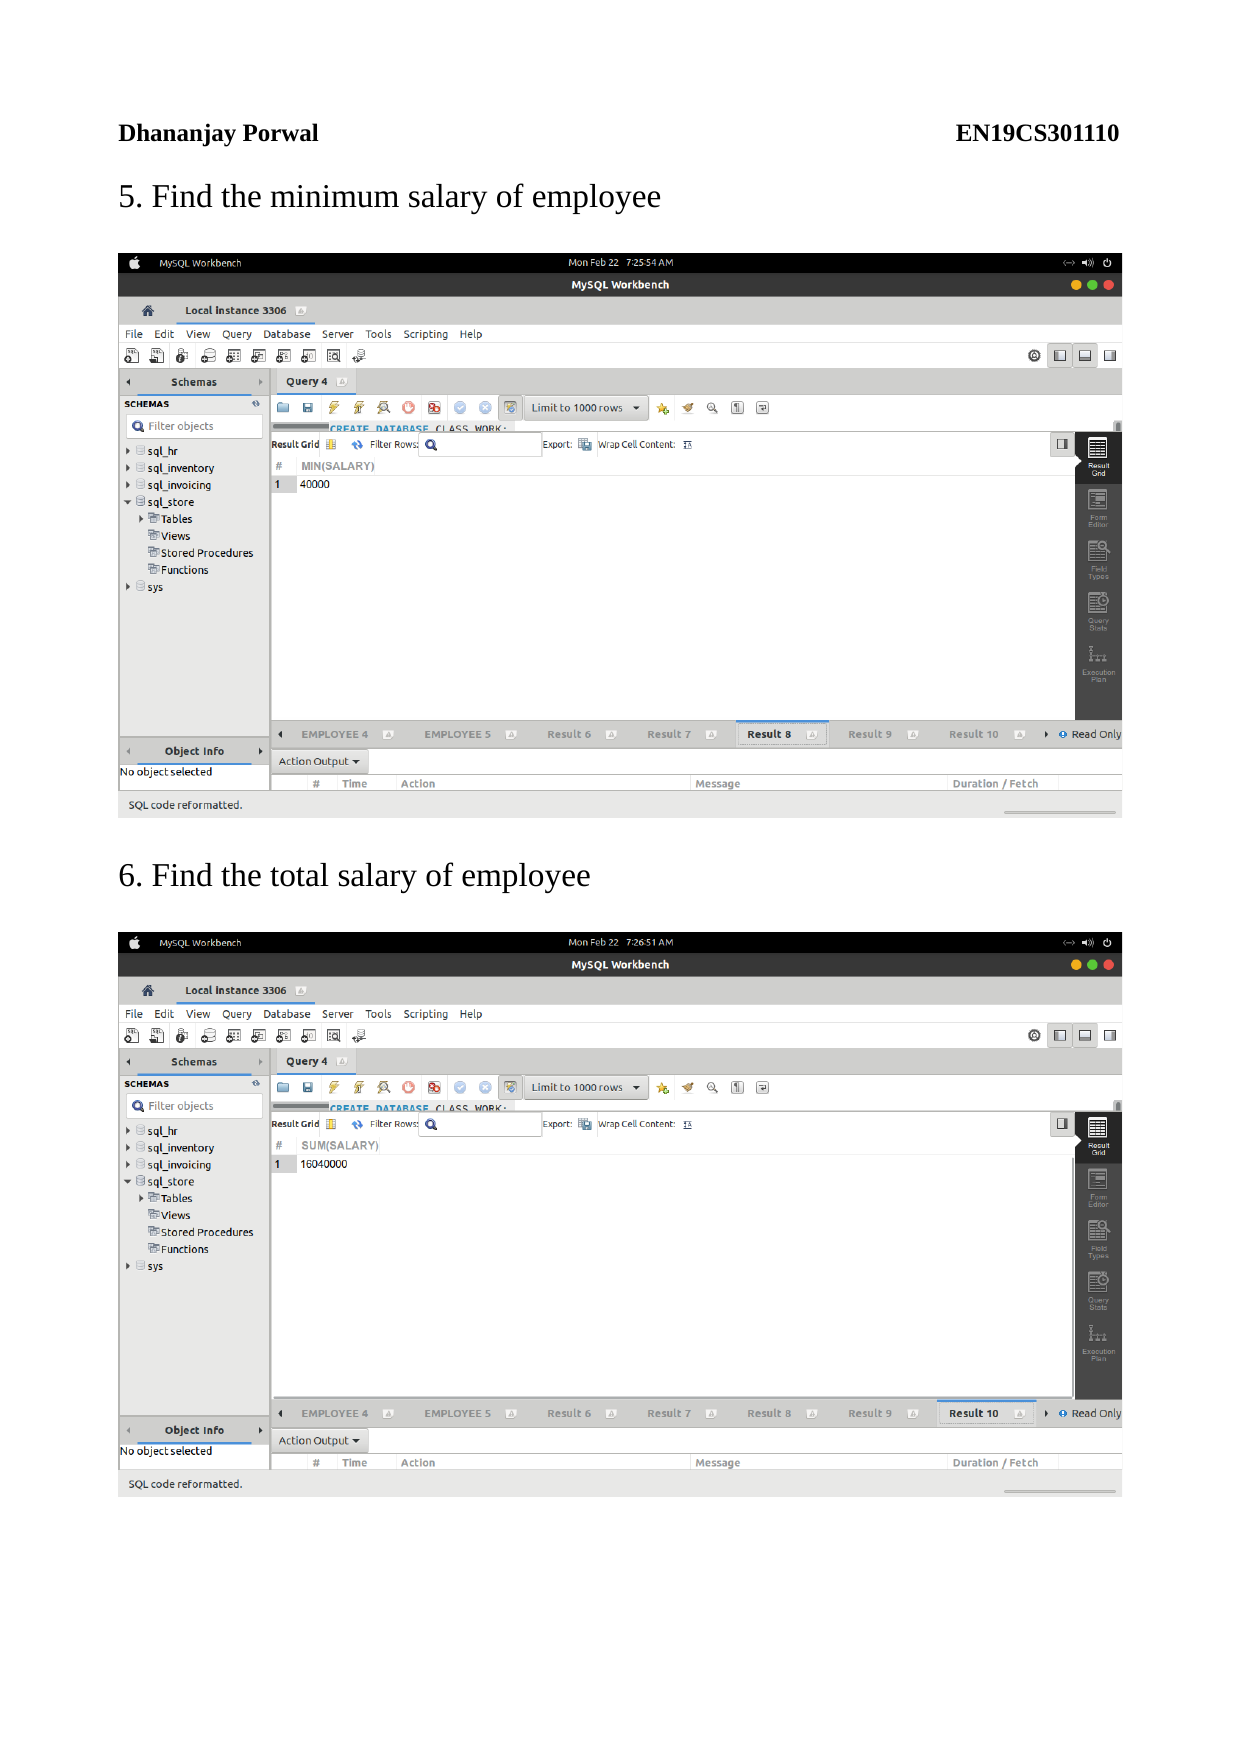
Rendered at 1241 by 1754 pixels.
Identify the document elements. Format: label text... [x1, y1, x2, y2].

picture [118, 253, 1123, 818]
text 5. Find the minimum salary of employee [118, 176, 1122, 215]
picture [118, 932, 1123, 1497]
text 6. Find the total salary of employee [118, 856, 1122, 894]
